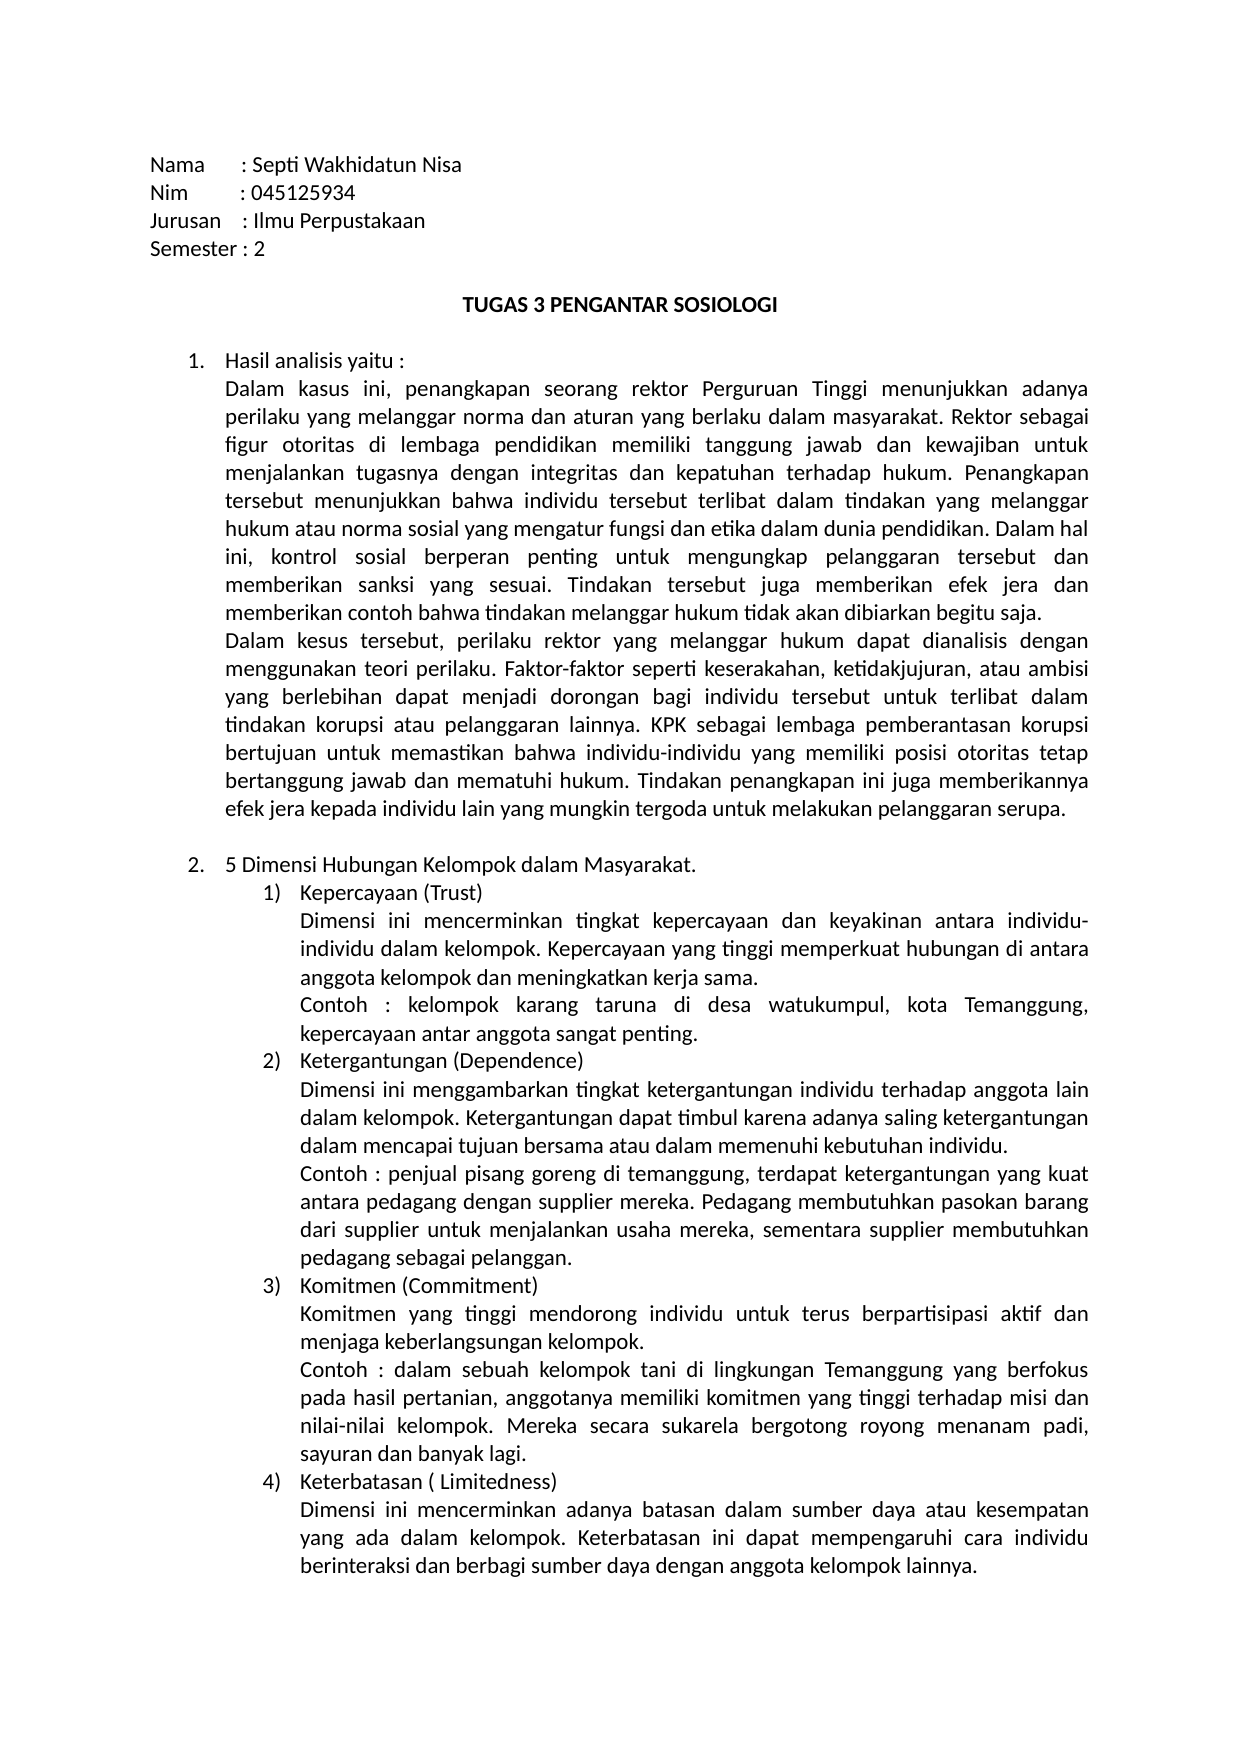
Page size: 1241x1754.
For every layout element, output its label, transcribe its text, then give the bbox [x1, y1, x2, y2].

list Dalam kasus ini, penangkapan seorang rektor Perguruan Tinggi menunjukkan adanya perilaku yang melanggar norma dan aturan yang berlaku dalam masyarakat. Rektor sebagai figur otoritas di lembaga pendidikan memiliki tanggung jawab dan kewajiban untuk menjalankan tugasnya dengan integritas dan kepatuhan terhadap hukum. Penangkapan tersebut menunjukkan bahwa individu tersebut terlibat dalam tindakan yang melanggar hukum atau norma sosial yang mengatur fungsi dan etika dalam dunia pendidikan. Dalam hal ini, kontrol sosial berperan penting untuk mengungkap pelanggaran tersebut dan memberikan sanksi yang sesuai. Tindakan tersebut juga memberikan efek jera dan memberikan contoh bahwa tindakan melanggar hukum tidak akan dibiarkan begitu saja. [225, 374, 1090, 626]
list Keterbatasan ( Limitedness) [262, 1467, 1090, 1495]
list Dimensi ini mencerminkan adanya batasan dalam sumber daya atau kesempatan yang ada dalam kelompok. Keterbatasan ini dapat mempengaruhi cara individu berinteraksi dan berbagi sumber daya dengan anggota kelompok lainnya. [300, 1495, 1090, 1579]
list Contoh : dalam sebuah kelompok tani di lingkungan Temanggung yang berfokus pada hasil pertanian, anggotanya memiliki komitmen yang tinggi terhadap misi dan nilai-nilai kelompok. Mereka secara sukarela bergotong royong menanam padi, sayuran dan banyak lagi. [300, 1355, 1090, 1467]
text Semester : 2 [150, 234, 1090, 262]
list Dimensi ini mencerminkan tingkat kepercayaan dan keyakinan antara individu-individu dalam kelompok. Kepercayaan yang tinggi memperkuat hubungan di antara anggota kelompok dan meningkatkan kerja sama. [300, 907, 1090, 991]
list 5 Dimensi Hubungan Kelompok dalam Masyarakat. [187, 851, 1090, 878]
list Contoh : penjual pisang goreng di temanggung, terdapat ketergantungan yang kuat antara pedagang dengan supplier mereka. Pedagang membutuhkan pasokan barang dari supplier untuk menjalankan usaha mereka, sementara supplier membutuhkan pedagang sebagai pelanggan. [300, 1159, 1090, 1271]
text Nim : 045125934 [150, 178, 1090, 206]
list Komitmen (Commitment) [262, 1271, 1090, 1299]
text Jurusan : Ilmu Perpustakaan [150, 206, 1090, 234]
list Kepercayaan (Trust) [262, 878, 1090, 907]
list Komitmen yang tinggi mendorong individu untuk terus berpartisipasi aktif dan menjaga keberlangsungan kelompok. [300, 1299, 1090, 1355]
text TUGAS 3 PENGANTAR SOSIOLOGI [150, 290, 1090, 318]
list Dimensi ini menggambarkan tingkat ketergantungan individu terhadap anggota lain dalam kelompok. Ketergantungan dapat timbul karena adanya saling ketergantungan dalam mencapai tujuan bersama atau dalam memenuhi kebutuhan individu. [300, 1075, 1090, 1159]
list Ketergantungan (Dependence) [262, 1047, 1090, 1075]
list Contoh : kelompok karang taruna di desa watukumpul, kota Temanggung, kepercayaan antar anggota sangat penting. [300, 991, 1090, 1047]
list Dalam kesus tersebut, perilaku rektor yang melanggar hukum dapat dianalisis dengan menggunakan teori perilaku. Faktor-faktor seperti keserakahan, ketidakjujuran, atau ambisi yang berlebihan dapat menjadi dorongan bagi individu tersebut untuk terlibat dalam tindakan korupsi atau pelanggaran lainnya. KPK sebagai lembaga pemberantasan korupsi bertujuan untuk memastikan bahwa individu-individu yang memiliki posisi otoritas tetap bertanggung jawab dan mematuhi hukum. Tindakan penangkapan ini juga memberikannya efek jera kepada individu lain yang mungkin tergoda untuk melakukan pelanggaran serupa. [225, 626, 1090, 822]
text Nama : Septi Wakhidatun Nisa [150, 150, 1090, 178]
list Hasil analisis yaitu : [187, 346, 1090, 374]
